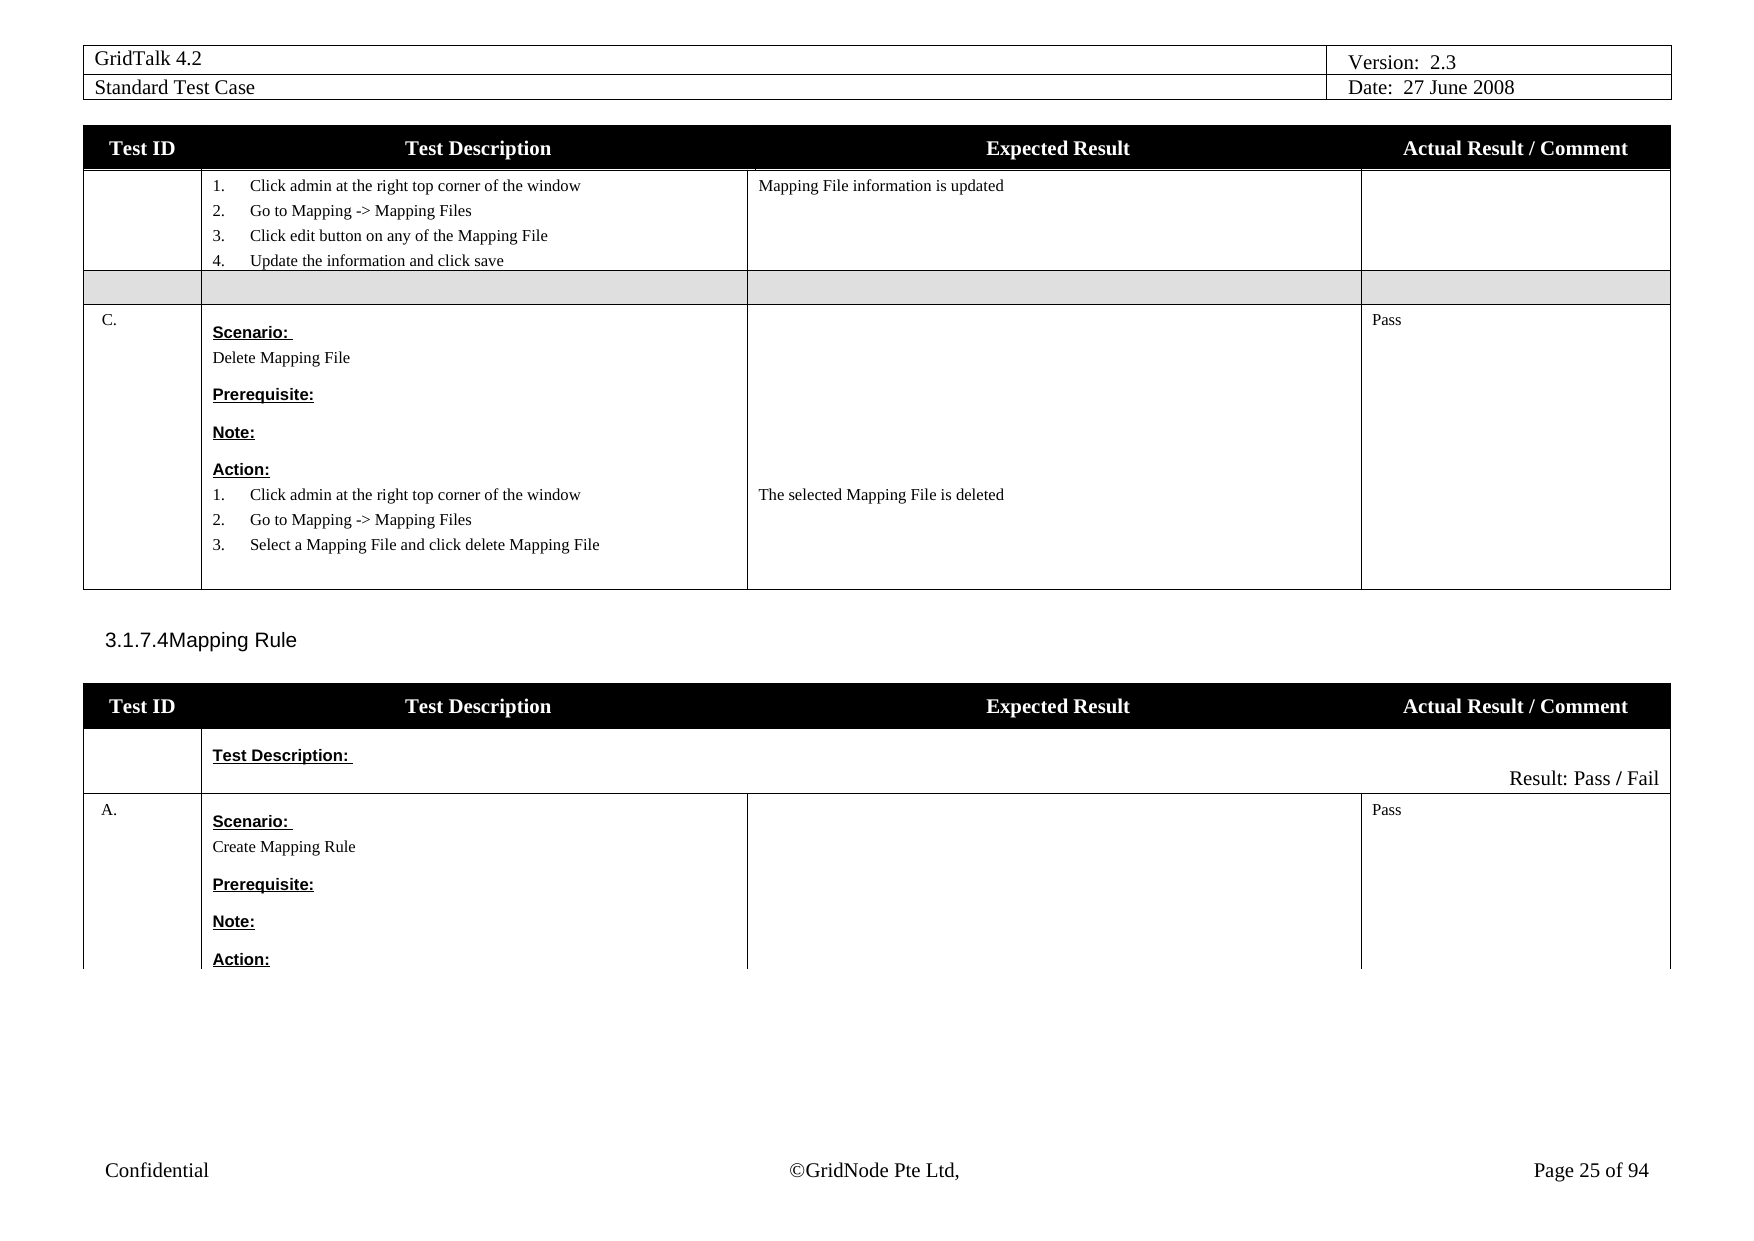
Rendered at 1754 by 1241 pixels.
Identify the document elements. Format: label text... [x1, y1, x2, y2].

table_cell [84, 479, 201, 554]
table_cell Mapping File information is updated [748, 171, 1361, 269]
table_header Test ID [84, 683, 201, 728]
table_cell [748, 554, 1361, 589]
table_cell [84, 171, 201, 269]
table_cell [1362, 479, 1670, 554]
table_cell [748, 794, 1361, 968]
table_header Actual Result / Comment [1362, 125, 1670, 169]
table_cell [84, 729, 201, 793]
subtitle Mapping Rule [105, 627, 1649, 652]
table_header Actual Result / Comment [1362, 683, 1670, 728]
table_cell [84, 271, 201, 304]
table_header Expected Result [756, 125, 1361, 169]
table_cell [84, 305, 201, 479]
table_cell [84, 794, 201, 968]
table_cell Pass [1362, 794, 1670, 968]
table_cell Test Description: Result: Pass / Fail [202, 729, 1670, 793]
table_cell [748, 305, 1361, 479]
table_cell The selected Mapping File is deleted [748, 479, 1361, 554]
table_cell [748, 271, 1361, 304]
table_cell [202, 554, 747, 589]
table_cell Scenario: Delete Mapping File Prerequisite: Note: Action: [202, 305, 747, 479]
table_header Expected Result [756, 683, 1361, 728]
table_cell Pass [1362, 305, 1670, 479]
table_cell Scenario: Create Mapping Rule Prerequisite: Note: Action: [202, 794, 747, 968]
table_cell [1362, 171, 1670, 269]
table_header Test ID [84, 125, 201, 169]
table_header Test Description [202, 125, 755, 169]
table_cell [202, 271, 747, 304]
table_cell Click admin at the right top corner of the window Go to Mapping -> Mapping Files Select a Mapping File and click delete Mapping File [202, 479, 747, 554]
table_cell Click admin at the right top corner of the window Go to Mapping -> Mapping Files Click edit button on any of the Mapping File Update the information and click save [202, 171, 747, 269]
table_cell [1362, 271, 1670, 304]
table_cell [1362, 554, 1670, 589]
table_header Test Description [202, 683, 755, 728]
table_cell [84, 554, 201, 589]
